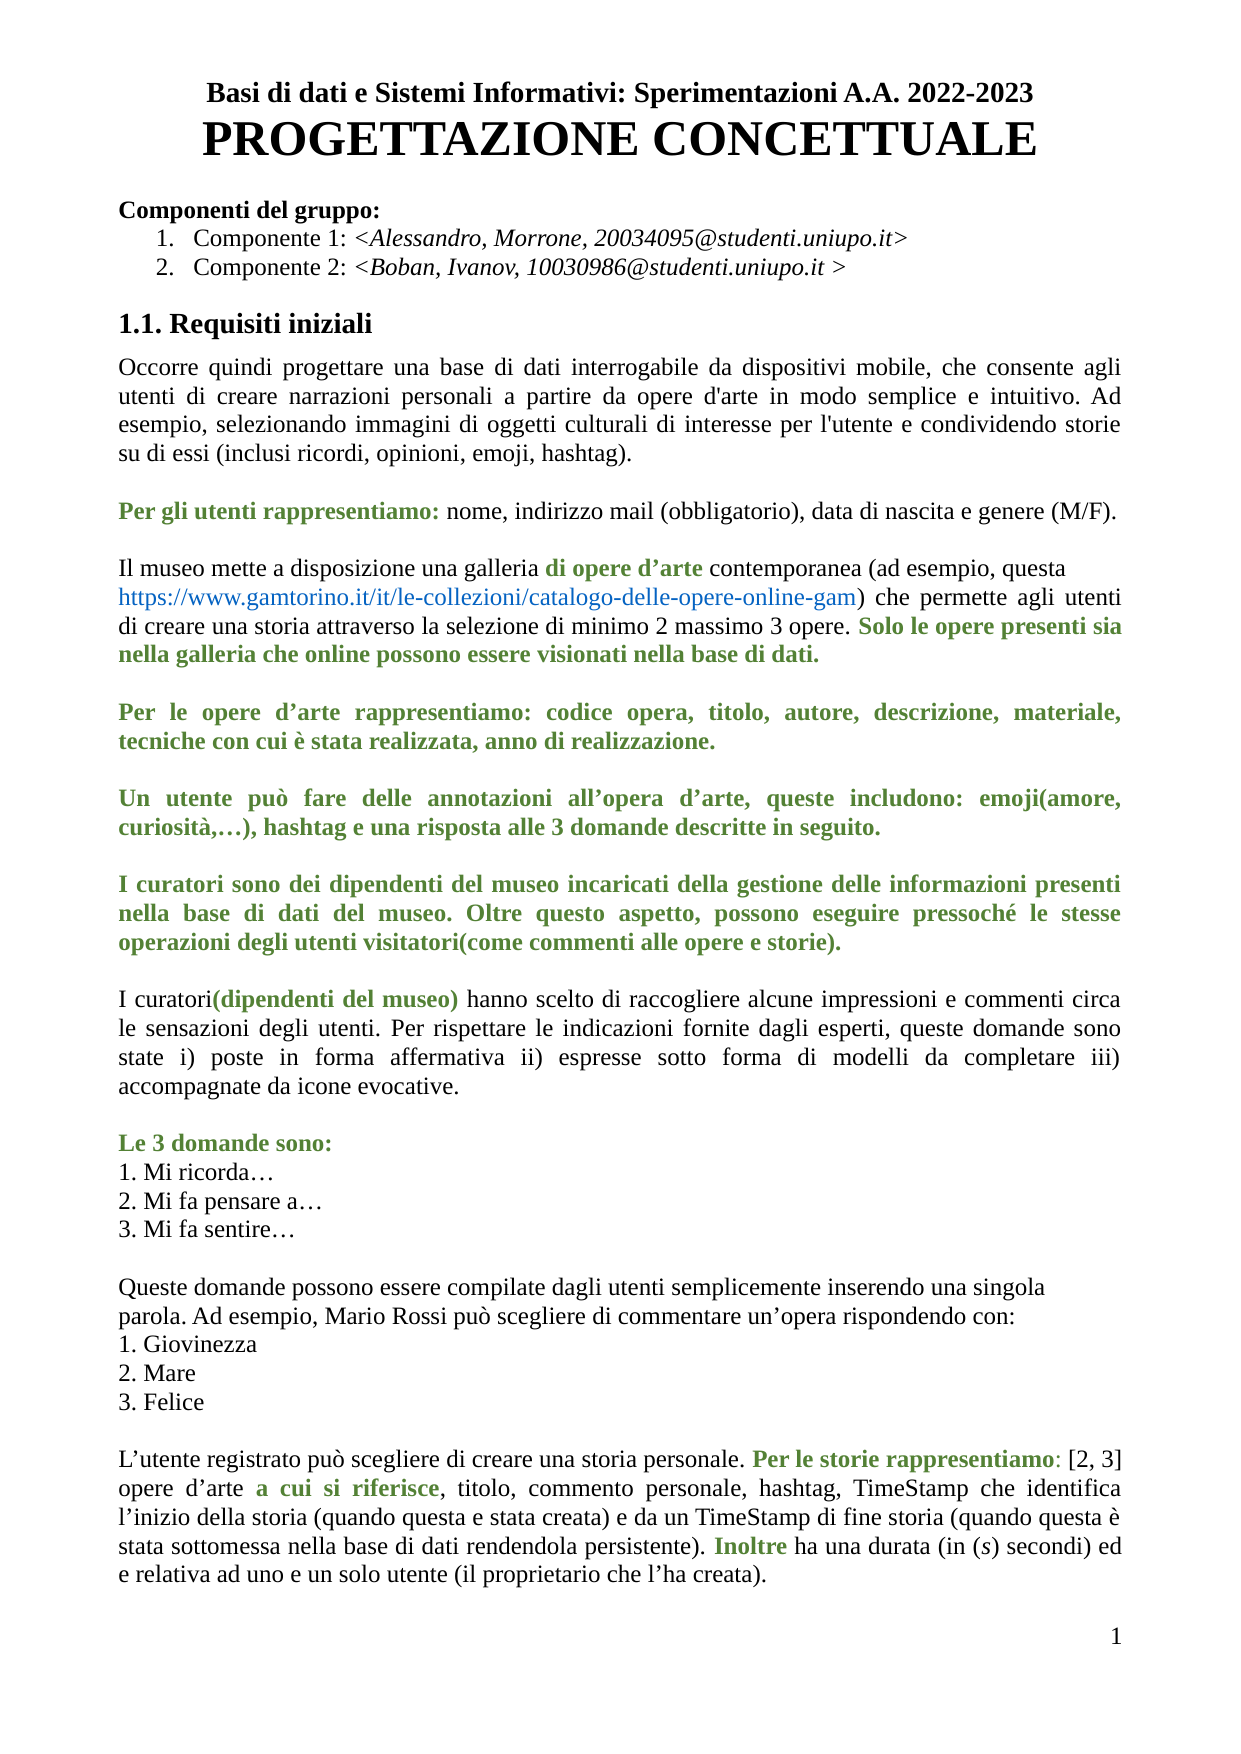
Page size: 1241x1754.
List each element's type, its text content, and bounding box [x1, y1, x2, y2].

text Per le opere d’arte rappresentiamo: codice opera, titolo, autore, descrizione, materiale, tecniche con cui è stata realizzata, anno di realizzazione. [118, 697, 1122, 754]
text https://www.gamtorino.it/it/le-collezioni/catalogo-delle-opere-online-gam) che permette agli utenti di creare una storia attraverso la selezione di minimo 2 massimo 3 opere. Solo le opere presenti sia nella galleria che online possono essere visionati nella base di dati. [118, 582, 1122, 668]
text Occorre quindi progettare una base di dati interrogabile da dispositivi mobile, che consente agli utenti di creare narrazioni personali a partire da opere d'arte in modo semplice e intuitivo. Ad esempio, selezionando immagini di oggetti culturali di interesse per l'utente e condividendo storie su di essi (inclusi ricordi, opinioni, emoji, hashtag). [118, 352, 1122, 467]
list Componente 2: <Boban, Ivanov, 10030986@studenti.uniupo.it > [156, 252, 1122, 281]
text parola. Ad esempio, Mario Rossi può scegliere di commentare un’opera rispondendo con: [118, 1301, 1122, 1329]
text I curatori(dipendenti del museo) hanno scelto di raccogliere alcune impressioni e commenti circa le sensazioni degli utenti. Per rispettare le indicazioni fornite dagli esperti, queste domande sono state i) poste in forma affermativa ii) espresse sotto forma di modelli da completare iii) accompagnate da icone evocative. [118, 984, 1122, 1099]
subtitle 1.1. Requisiti iniziali [118, 306, 1122, 339]
text Queste domande possono essere compilate dagli utenti semplicemente inserendo una singola [118, 1272, 1122, 1301]
text 2. Mare [118, 1358, 1122, 1387]
text L’utente registrato può scegliere di creare una storia personale. Per le storie rappresentiamo: [2, 3] opere d’arte a cui si riferisce, titolo, commento personale, hashtag, TimeStamp che identifica l’inizio della storia (quando questa e stata creata) e da un TimeStamp di fine storia (quando questa è stata sottomessa nella base di dati rendendola persistente). Inoltre ha una durata (in (s) secondi) ed e relativa ad uno e un solo utente (il proprietario che l’ha creata). [118, 1444, 1122, 1588]
list Componente 1: <Alessandro, Morrone, 20034095@studenti.uniupo.it> [156, 223, 1122, 252]
text Per gli utenti rappresentiamo: nome, indirizzo mail (obbligatorio), data di nascita e genere (M/F). [118, 496, 1122, 524]
text 2. Mi fa pensare a… [118, 1186, 1122, 1214]
text I curatori sono dei dipendenti del museo incaricati della gestione delle informazioni presenti nella base di dati del museo. Oltre questo aspetto, possono eseguire pressoché le stesse operazioni degli utenti visitatori(come commenti alle opere e storie). [118, 869, 1122, 956]
text 1. Giovinezza [118, 1329, 1122, 1358]
text Le 3 domande sono: [118, 1128, 1122, 1157]
text 1. Mi ricorda… [118, 1157, 1122, 1186]
text PROGETTAZIONE CONCETTUALE [118, 108, 1122, 166]
text Il museo mette a disposizione una galleria di opere d’arte contemporanea (ad esempio, questa [118, 553, 1122, 582]
text Un utente può fare delle annotazioni all’opera d’arte, queste includono: emoji(amore, curiosità,…), hashtag e una risposta alle 3 domande descritte in seguito. [118, 783, 1122, 841]
text Componenti del gruppo: [118, 195, 1122, 223]
text 3. Mi fa sentire… [118, 1214, 1122, 1243]
text 3. Felice [118, 1387, 1122, 1416]
text Basi di dati e Sistemi Informativi: Sperimentazioni A.A. 2022-2023 [118, 75, 1122, 108]
